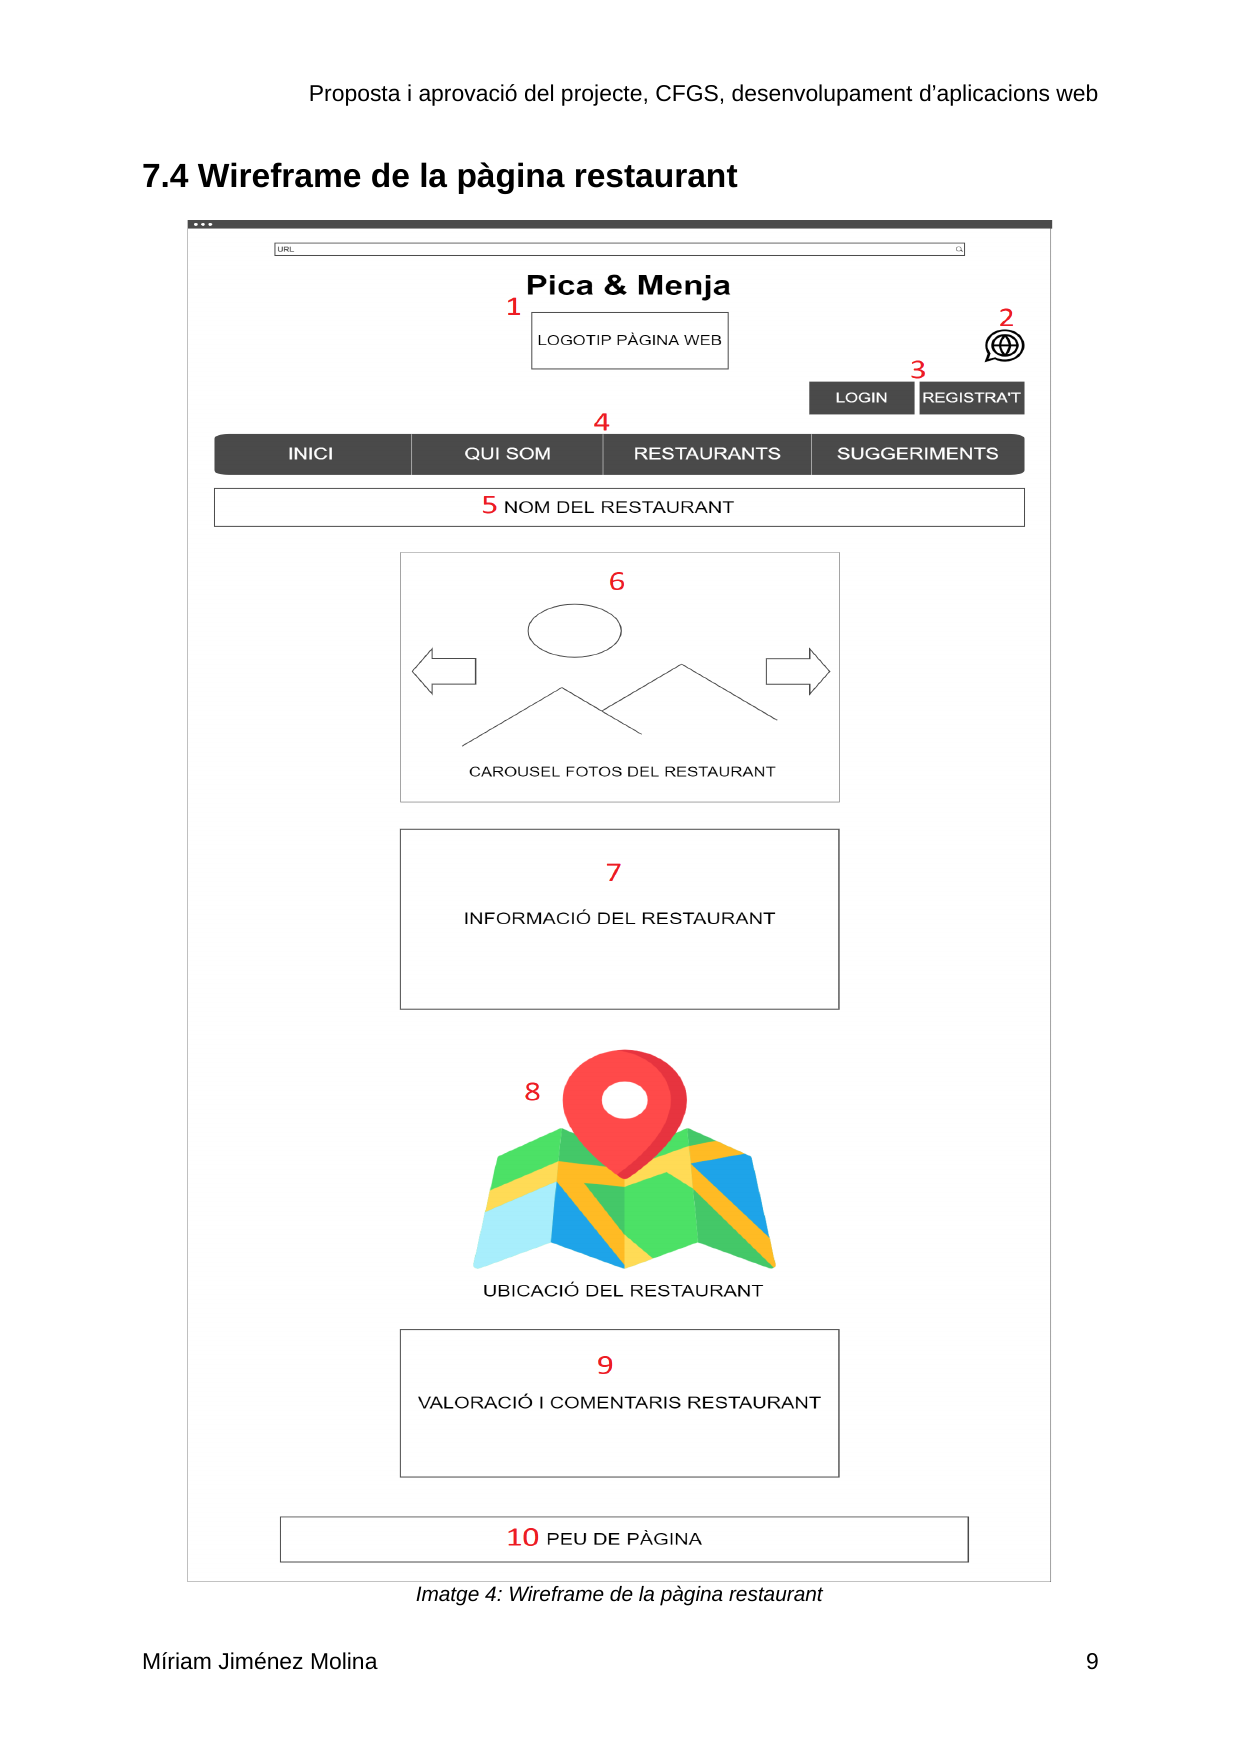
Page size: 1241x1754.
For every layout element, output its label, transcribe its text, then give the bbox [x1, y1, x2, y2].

picture [187, 220, 1053, 1582]
text Imatge 4: Wireframe de la pàgina restaurant [188, 1582, 1053, 1606]
subtitle 7.4 Wireframe de la pàgina restaurant [142, 156, 1098, 195]
